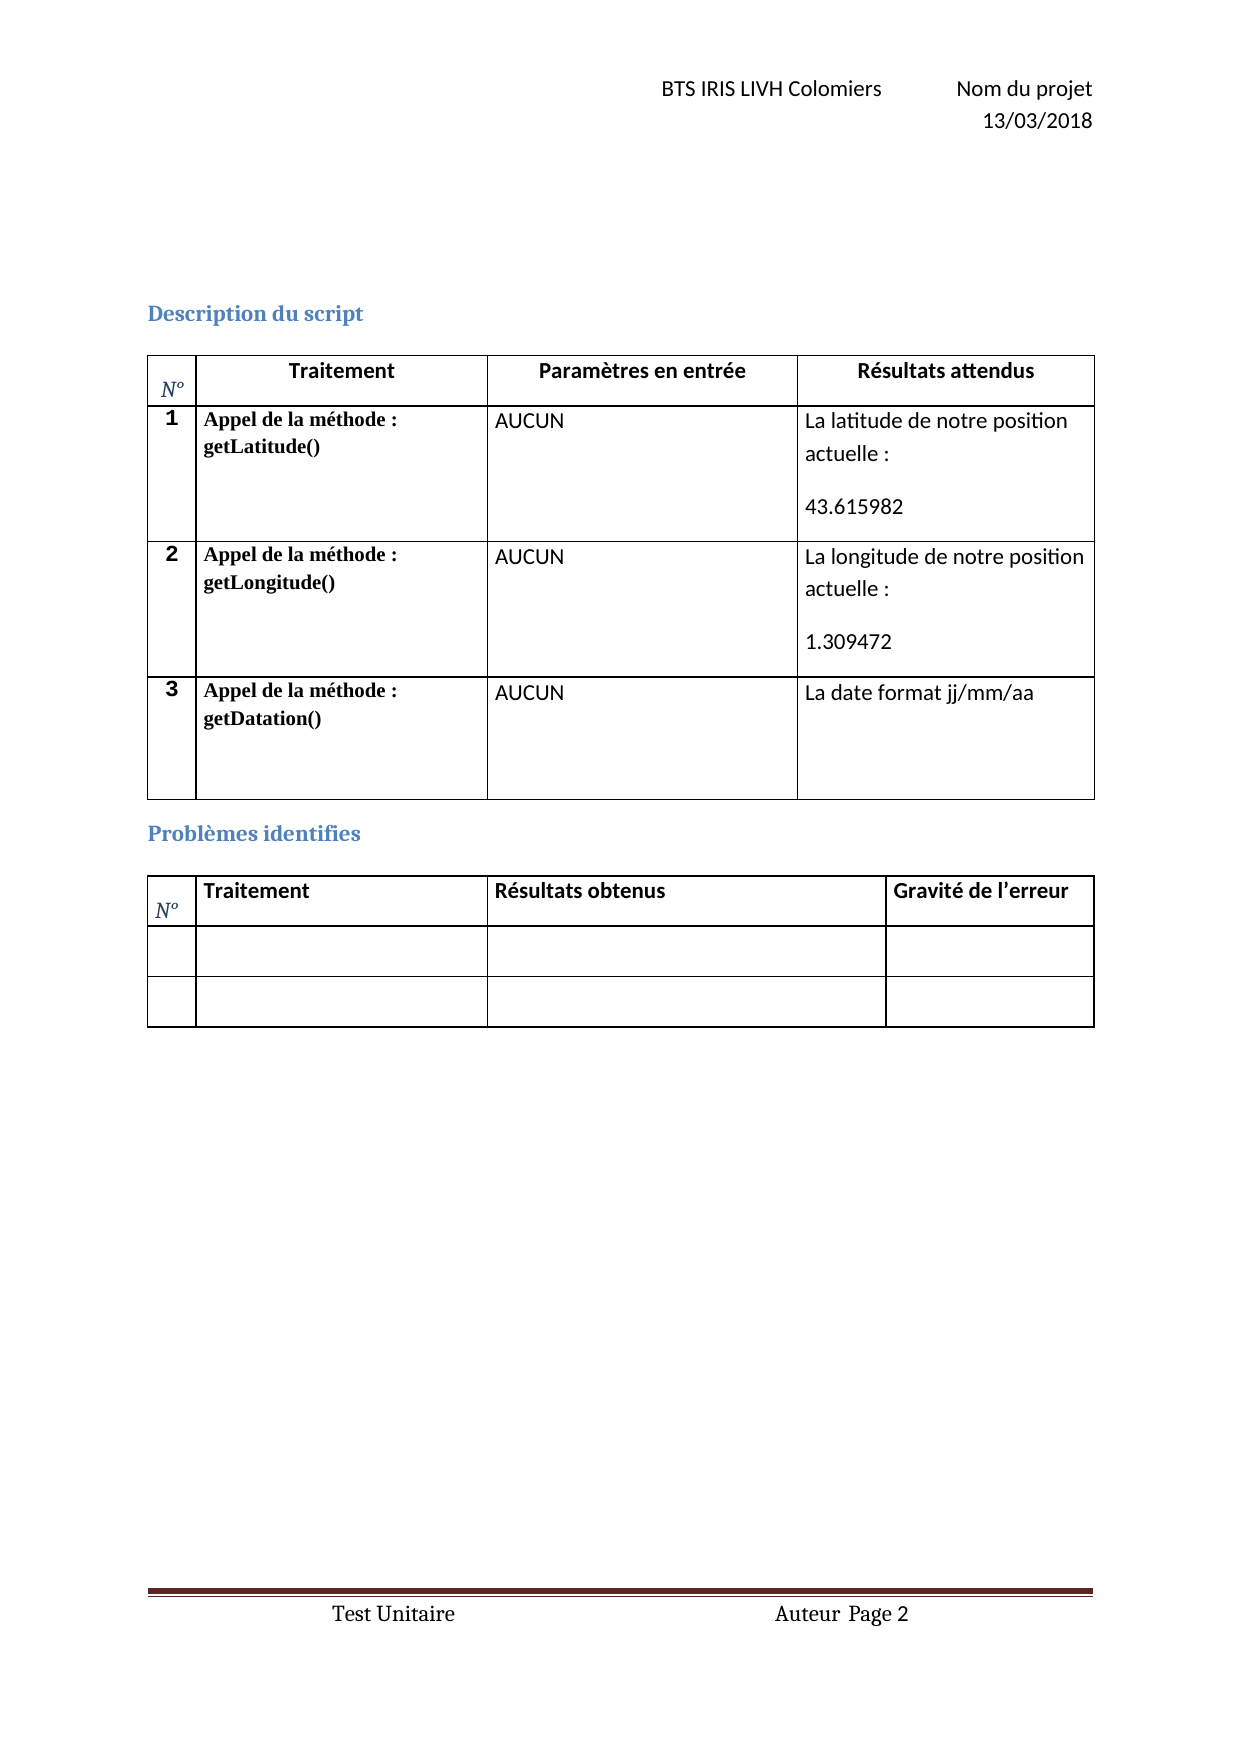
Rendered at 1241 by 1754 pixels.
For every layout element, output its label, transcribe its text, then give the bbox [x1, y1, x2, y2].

table_header Résultats attendus [798, 356, 1094, 405]
table_cell 2 [148, 542, 195, 676]
table_cell [887, 977, 1093, 1026]
table_header N° [148, 356, 195, 405]
table_header Gravité de l’erreur [887, 877, 1093, 925]
table_header Résultats obtenus [488, 877, 885, 925]
table_cell [197, 977, 487, 1026]
table_cell [148, 927, 195, 976]
table_cell AUCUN [488, 542, 797, 676]
table_cell AUCUN [488, 678, 797, 799]
table_cell La date format jj/mm/aa [798, 678, 1094, 799]
table_cell Appel de la méthode : getLatitude() [197, 407, 487, 541]
table_cell Appel de la méthode : getLongitude() [197, 542, 487, 676]
table_cell [148, 977, 195, 1026]
table_header Traitement [197, 877, 487, 925]
table_cell [488, 927, 885, 976]
table_header Traitement [197, 356, 487, 405]
table_header Paramètres en entrée [488, 356, 797, 405]
table_cell [197, 927, 487, 976]
table_cell [488, 977, 885, 1026]
table_cell Appel de la méthode : getDatation() [197, 678, 487, 799]
table_cell 3 [148, 678, 195, 799]
table_cell AUCUN [488, 407, 797, 541]
table_cell La longitude de notre position actuelle : 1.309472 [798, 542, 1094, 676]
table_cell 1 [148, 407, 195, 541]
table_cell La latitude de notre position actuelle : 43.615982 [798, 407, 1094, 541]
table_cell [887, 927, 1093, 976]
subtitle Description du script [148, 301, 1093, 327]
subtitle Problèmes identifies [148, 821, 1093, 847]
table_header N° [148, 877, 195, 925]
